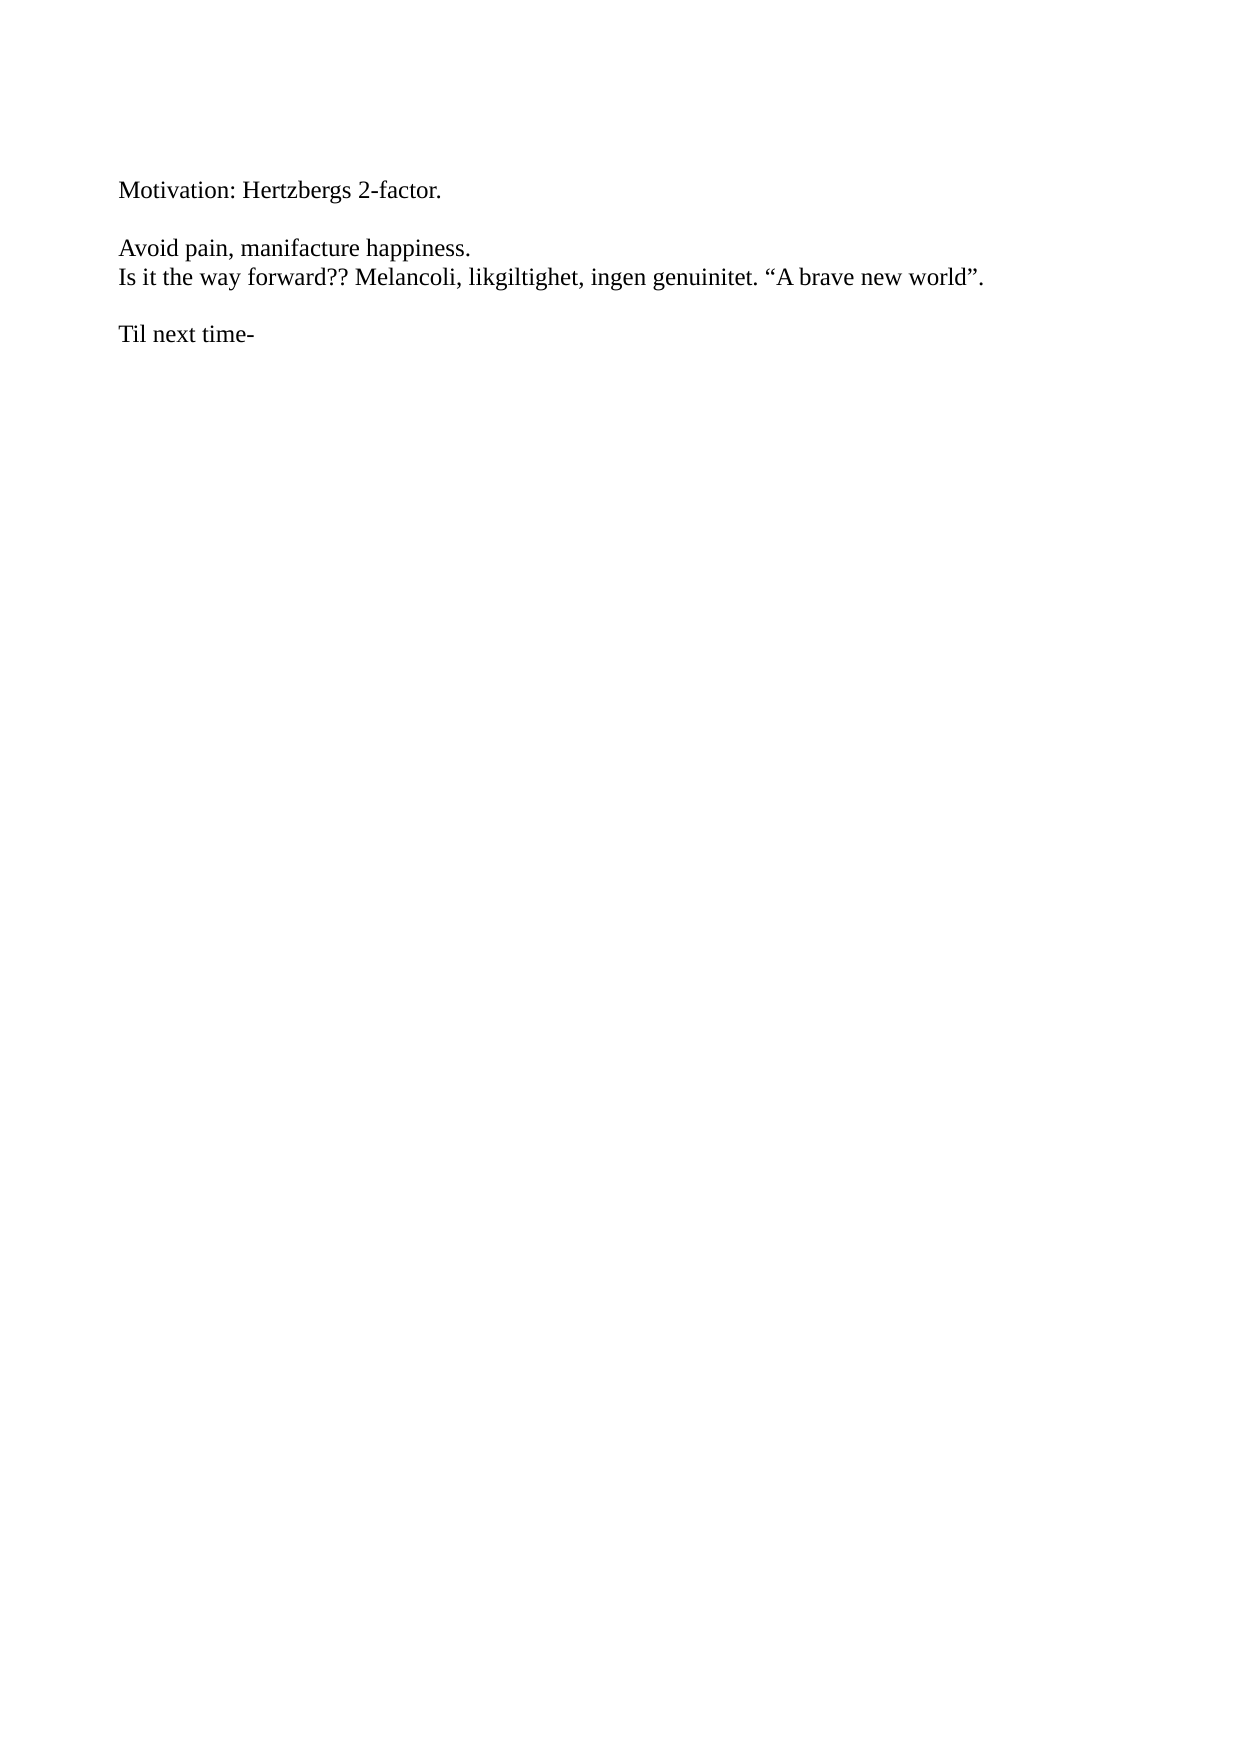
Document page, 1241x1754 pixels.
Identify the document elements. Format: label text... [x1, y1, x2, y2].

text Motivation: Hertzbergs 2-factor. [118, 176, 1122, 204]
text Til next time- [118, 319, 1122, 348]
text Avoid pain, manifacture happiness. [118, 233, 1122, 262]
text Is it the way forward?? Melancoli, likgiltighet, ingen genuinitet. “A brave new world”. [118, 262, 1122, 291]
